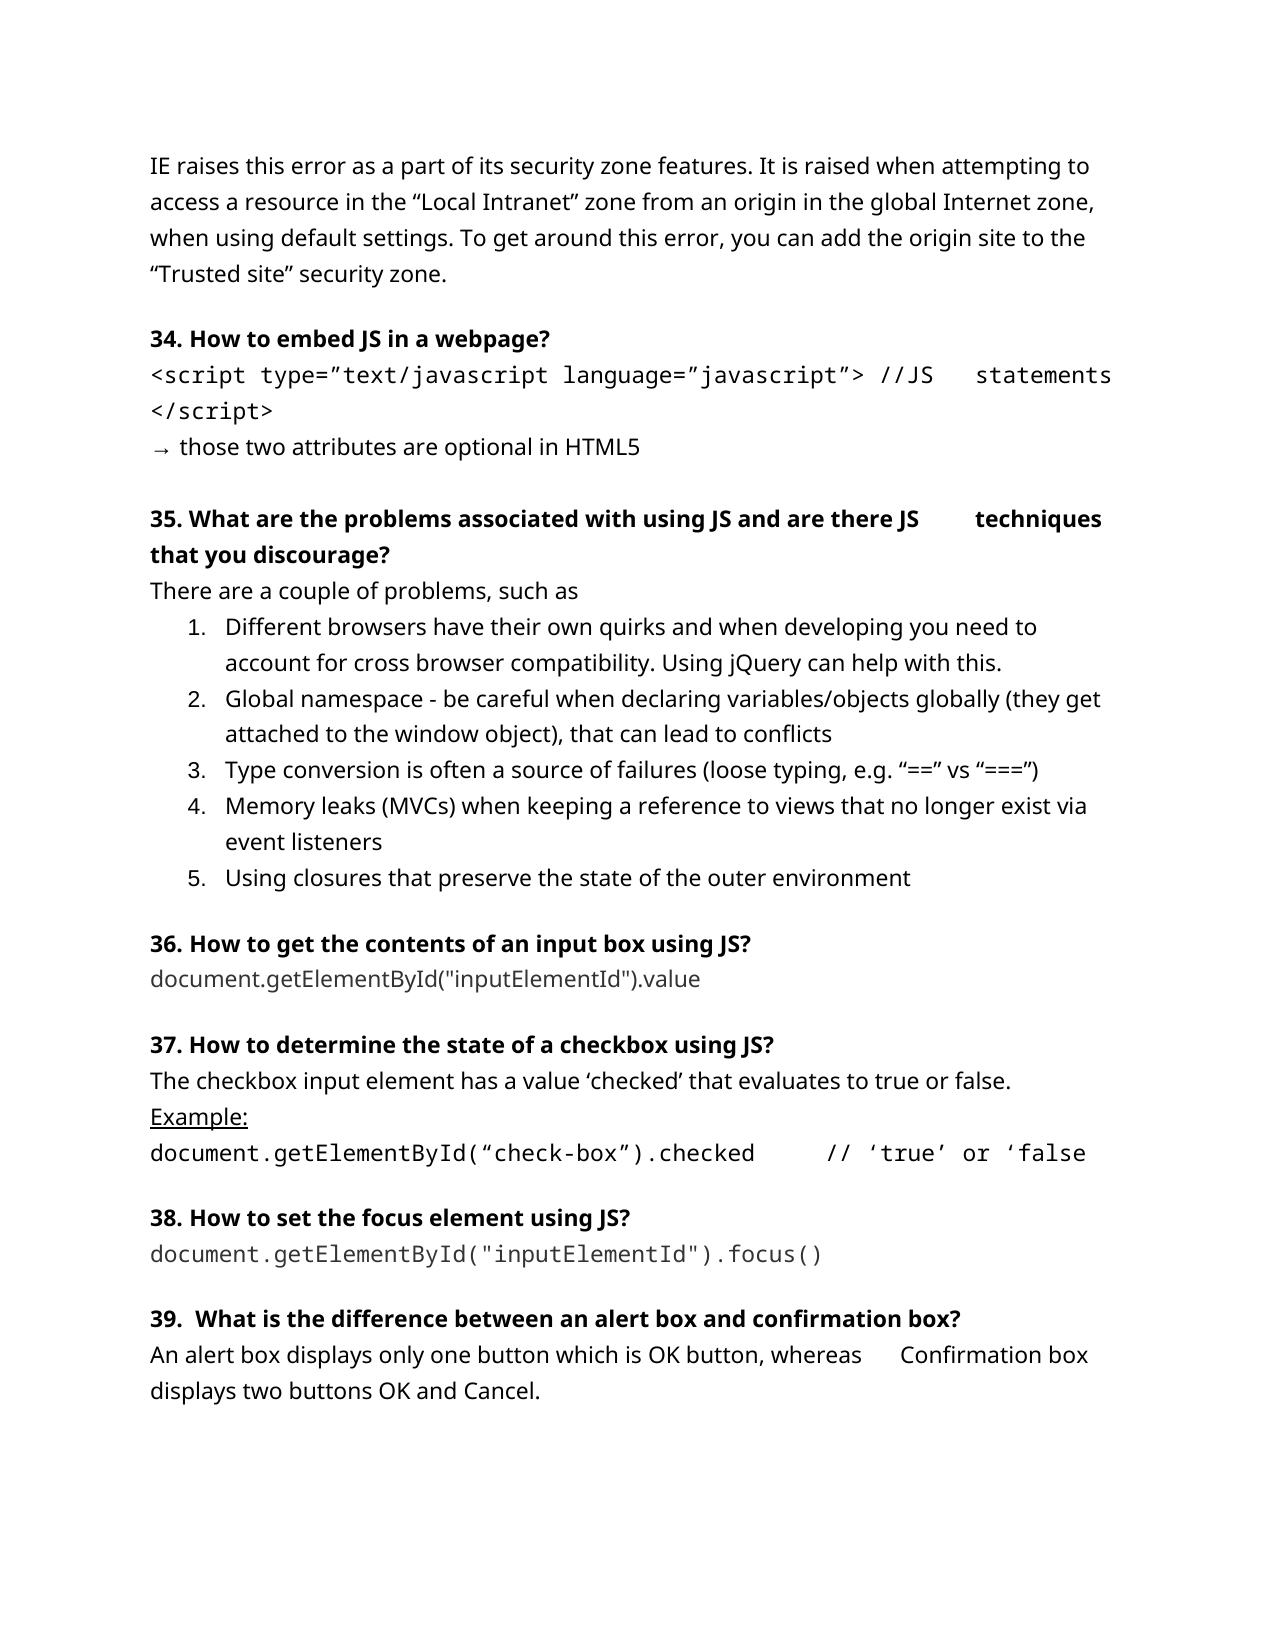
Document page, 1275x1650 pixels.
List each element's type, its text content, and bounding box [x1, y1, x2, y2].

list Memory leaks (MVCs) when keeping a reference to views that no longer exist via event listeners [187, 790, 1125, 857]
text document.getElementById("inputElementId").value [150, 963, 1125, 995]
list Global namespace - be careful when declaring variables/objects globally (they get attached to the window object), that can lead to conflicts [187, 682, 1125, 750]
text Example: [150, 1101, 1125, 1132]
list Type conversion is often a source of failures (loose typing, e.g. “==” vs “===”) [187, 754, 1125, 786]
list Using closures that preserve the state of the outer environment [187, 862, 1125, 893]
text IE raises this error as a part of its security zone features. It is raised when attempting to access a resource in the “Local Intranet” zone from an origin in the global Internet zone, when using default settings. To get around this error, you can add the origin site to the “Trusted site” security zone. [150, 150, 1125, 289]
text An alert box displays only one button which is OK button, whereas Confirmation box displays two buttons OK and Cancel. [150, 1339, 1125, 1406]
text document.getElementById("inputElementId").focus() [150, 1238, 1125, 1269]
text 35. What are the problems associated with using JS and are there JS techniques that you discourage? [150, 503, 1125, 570]
text document.getElementById(“check-box”).checked // ‘true’ or ‘false [150, 1137, 1125, 1168]
list Different browsers have their own quirks and when developing you need to account for cross browser compatibility. Using jQuery can help with this. [187, 611, 1125, 678]
text → those two attributes are optional in HTML5 [150, 431, 1125, 462]
text 37. How to determine the state of a checkbox using JS? [150, 1029, 1125, 1060]
text 36. How to get the contents of an input box using JS? [150, 927, 1125, 959]
text The checkbox input element has a value ‘checked’ that evaluates to true or false. [150, 1065, 1125, 1096]
text 38. How to set the focus element using JS? [150, 1202, 1125, 1233]
text There are a couple of problems, such as [150, 575, 1125, 606]
text 34. How to embed JS in a webpage? [150, 323, 1125, 354]
text 39. What is the difference between an alert box and confirmation box? [150, 1303, 1125, 1334]
text <script type=”text/javascript language=”javascript”> //JS statements </script> [150, 359, 1125, 426]
